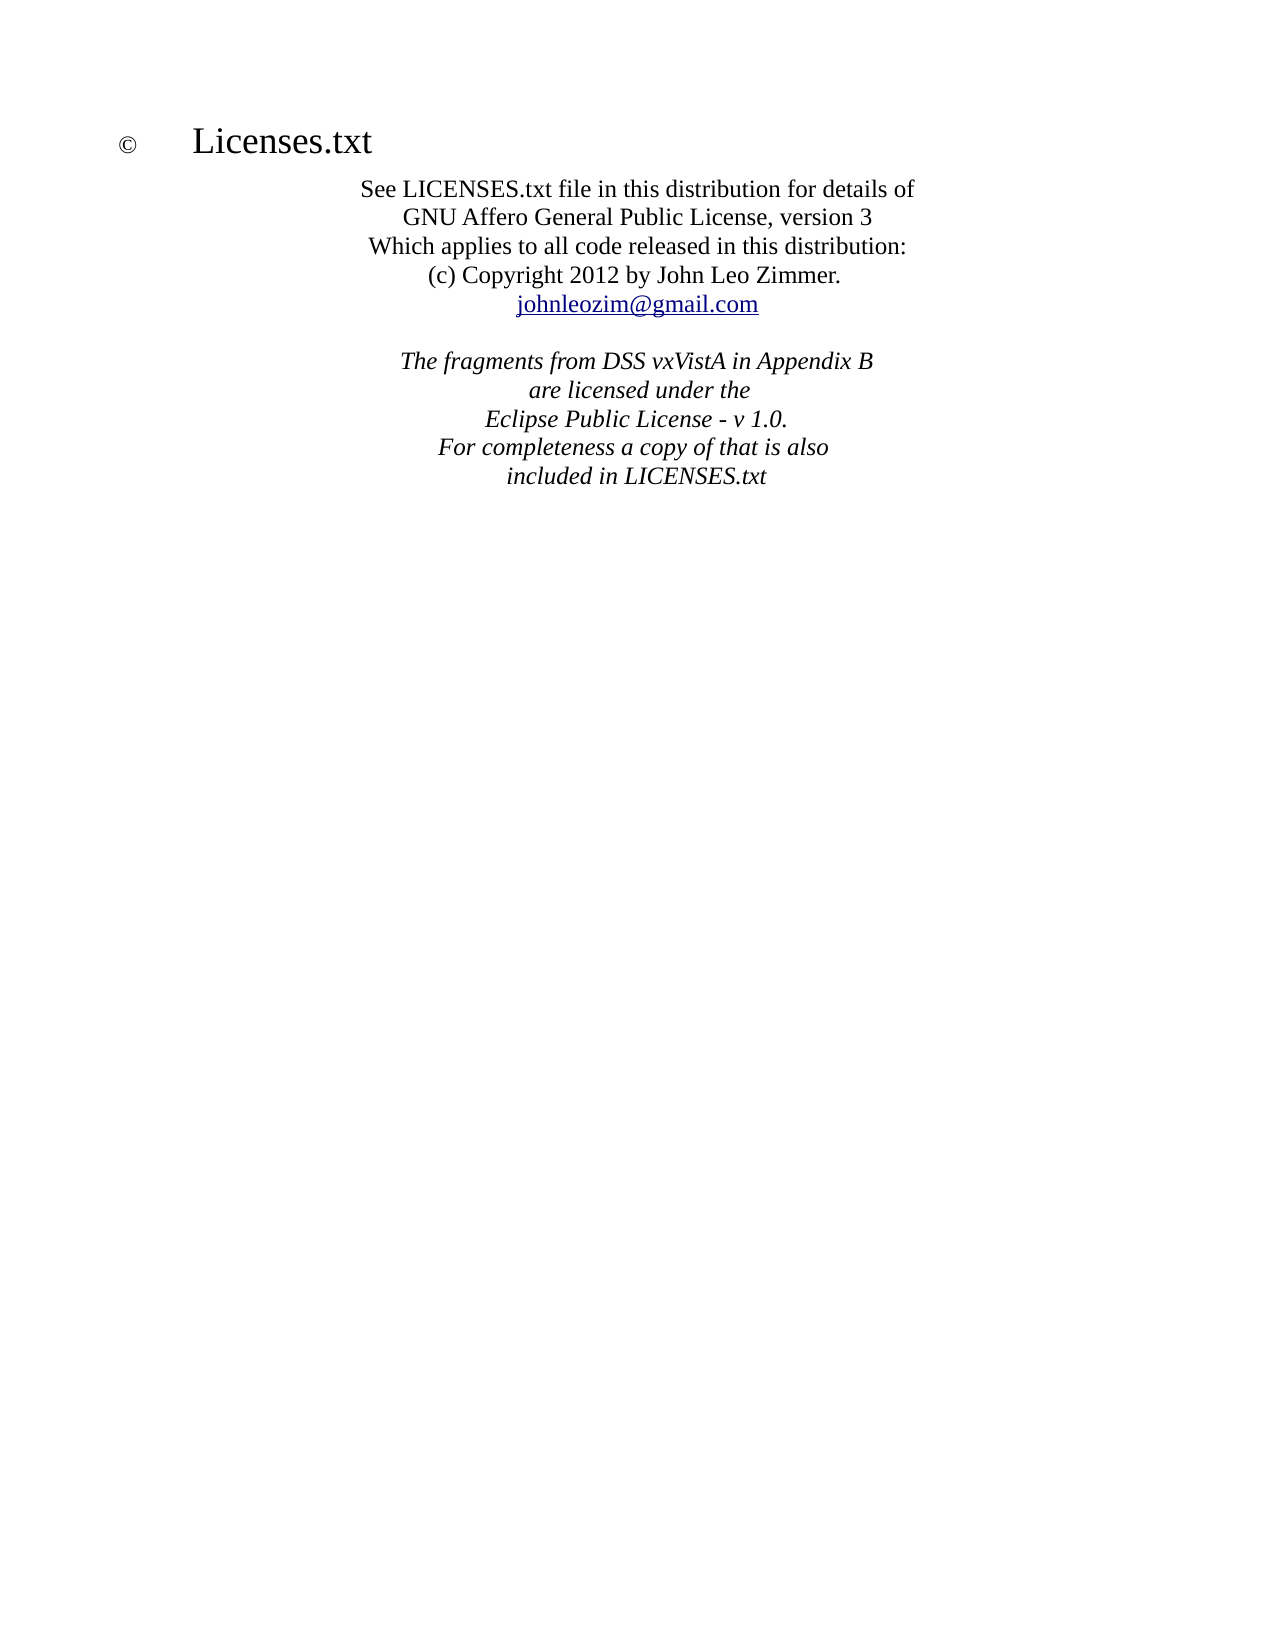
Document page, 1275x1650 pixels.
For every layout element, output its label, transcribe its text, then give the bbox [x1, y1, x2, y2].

text The fragments from DSS vxVistA in Appendix B [118, 346, 1157, 375]
text johnleozim@gmail.com [118, 289, 1157, 317]
text See LICENSES.txt file in this distribution for details of [118, 174, 1157, 202]
text Eclipse Public License - v 1.0. [118, 404, 1157, 432]
text GNU Affero General Public License, version 3 [118, 202, 1157, 231]
text Which applies to all code released in this distribution: [118, 231, 1157, 260]
text For completeness a copy of that is also [118, 432, 1157, 461]
text Licenses.txt [118, 118, 1157, 161]
text are licensed under the [118, 375, 1157, 404]
text (c) Copyright 2012 by John Leo Zimmer. [118, 260, 1157, 289]
text included in LICENSES.txt [118, 461, 1157, 490]
